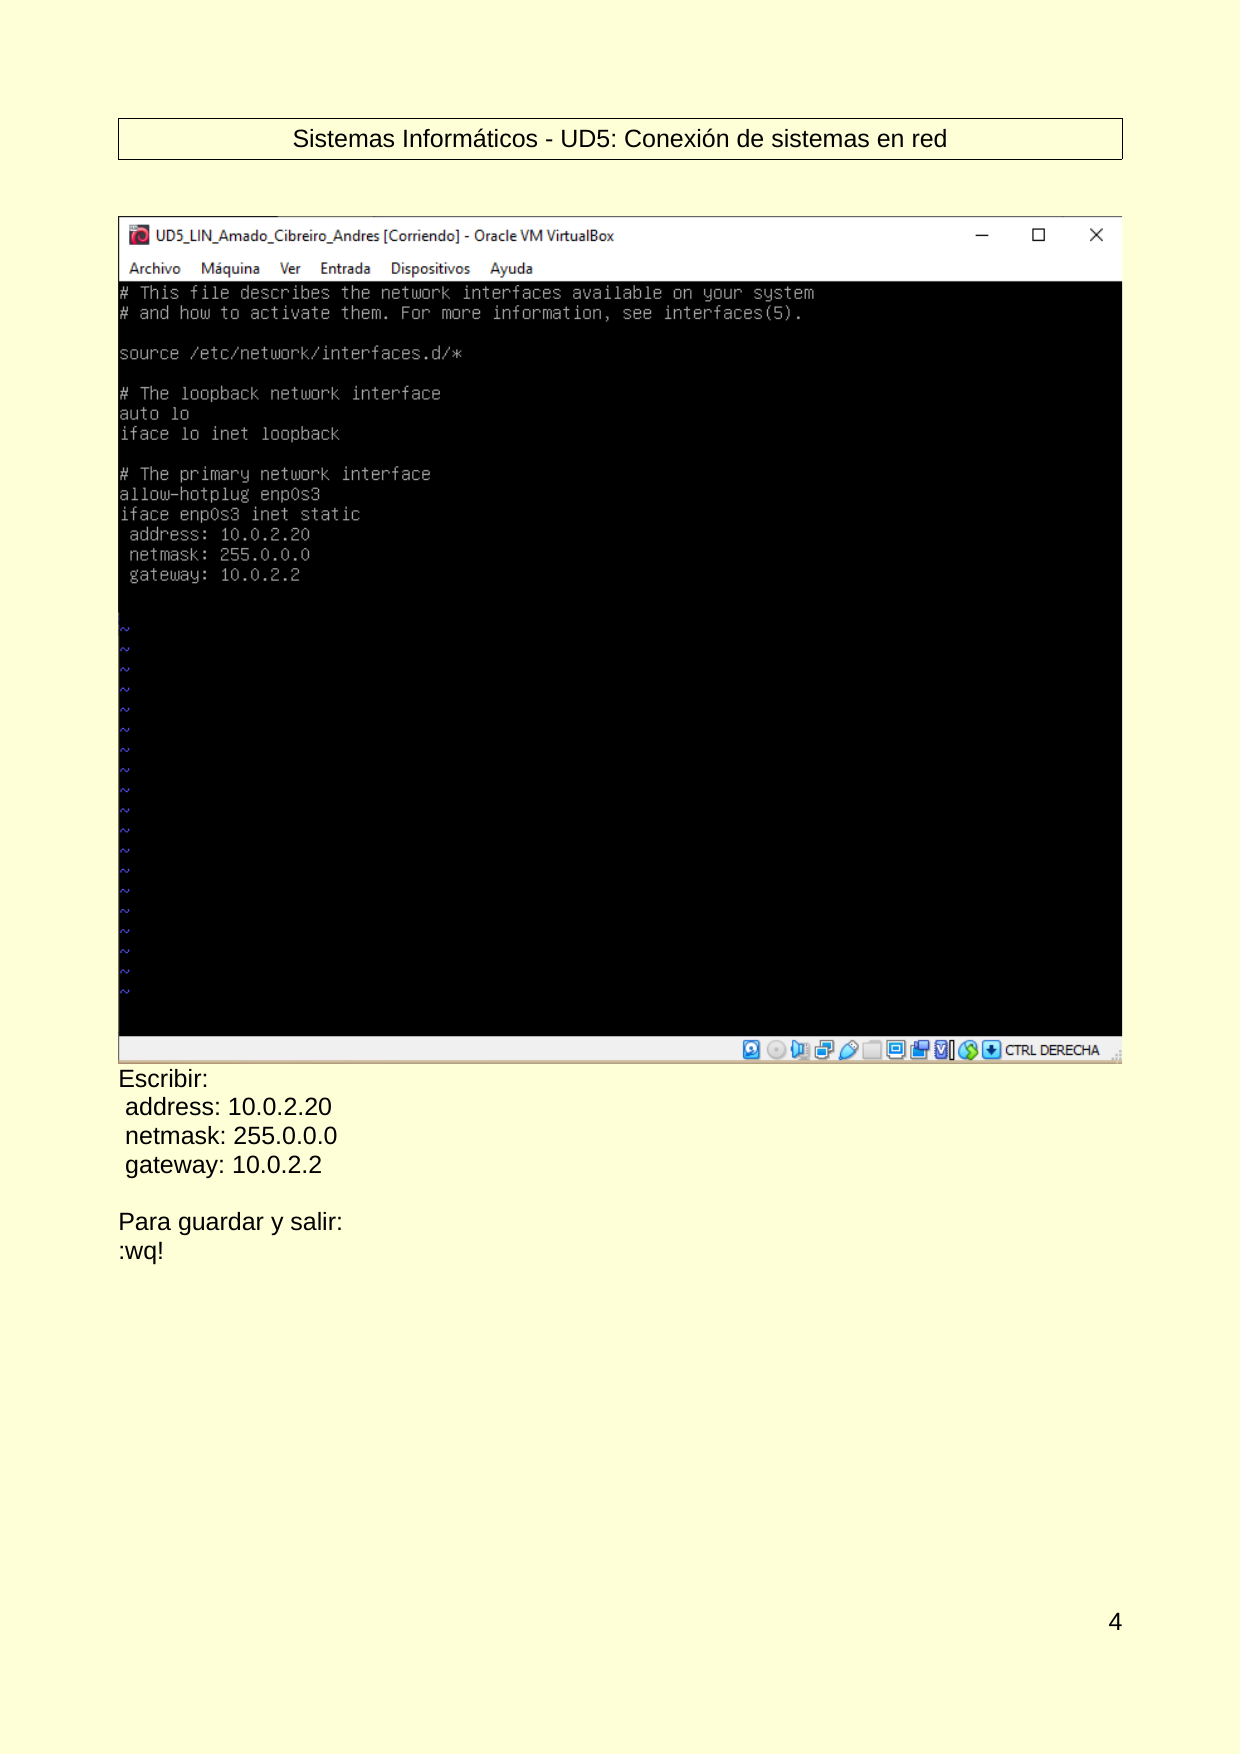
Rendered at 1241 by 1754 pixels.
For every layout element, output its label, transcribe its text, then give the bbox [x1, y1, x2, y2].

picture [118, 216, 1123, 1064]
text :wq! [118, 1236, 1122, 1265]
text gateway: 10.0.2.2 [118, 1150, 1122, 1179]
text Escribir: [118, 1064, 1122, 1092]
text address: 10.0.2.20 [118, 1092, 1122, 1121]
text netmask: 255.0.0.0 [118, 1121, 1122, 1150]
text Para guardar y salir: [118, 1207, 1122, 1236]
